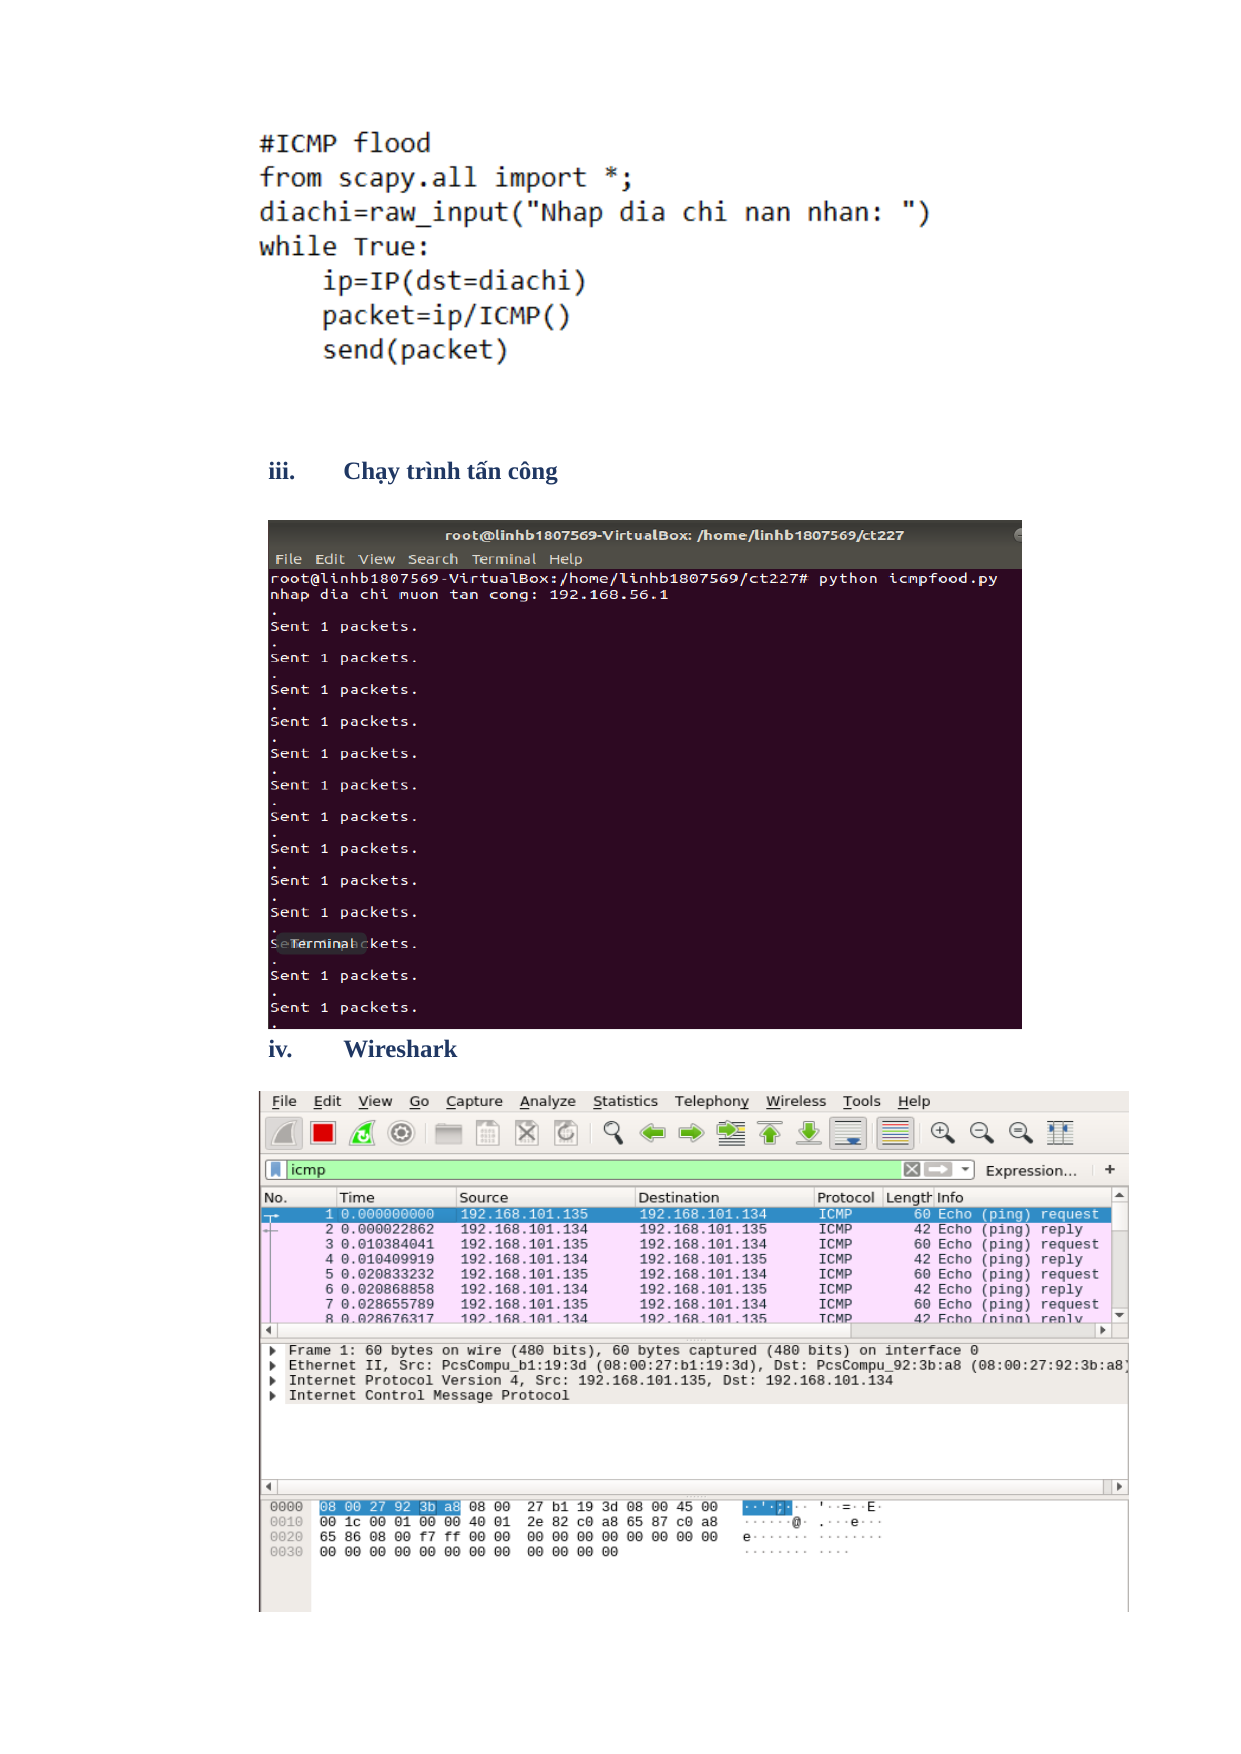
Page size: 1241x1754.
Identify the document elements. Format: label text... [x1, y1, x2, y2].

picture [258, 1091, 1129, 1612]
picture [268, 520, 1022, 1030]
subtitle Wireshark [268, 1034, 1122, 1063]
picture [258, 118, 984, 401]
subtitle Chạy trình tấn công [268, 456, 1122, 484]
